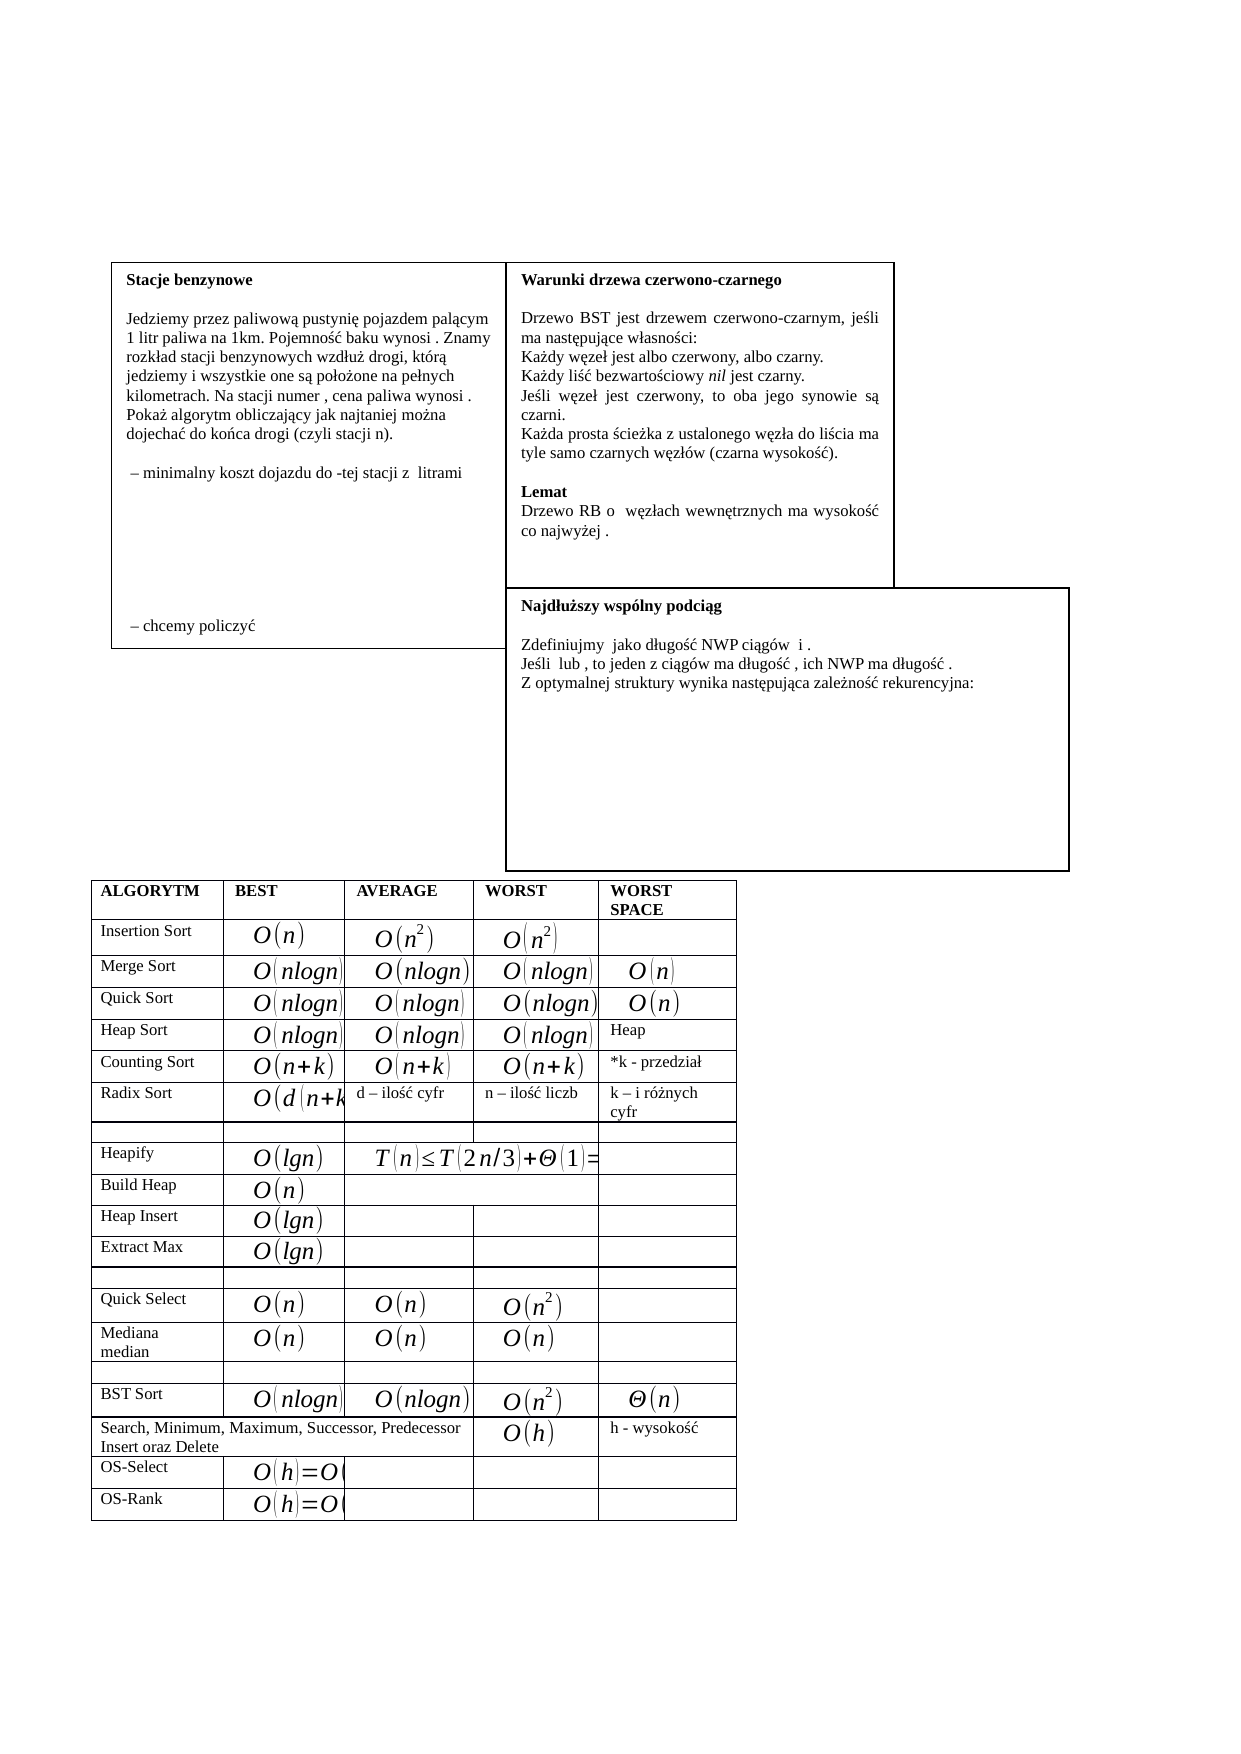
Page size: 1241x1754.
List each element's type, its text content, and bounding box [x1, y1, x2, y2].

table_cell [599, 1143, 736, 1174]
table_cell [474, 1020, 598, 1050]
table_cell [224, 1457, 344, 1488]
table_cell [224, 920, 344, 955]
table_cell Heap [599, 1020, 736, 1050]
table_cell [474, 920, 598, 955]
table_cell [224, 1123, 344, 1142]
table_cell [474, 1323, 598, 1361]
table_cell [599, 1123, 736, 1142]
table_cell [92, 1362, 223, 1382]
table_cell d – ilość cyfr [345, 1083, 473, 1121]
table_cell [474, 1418, 598, 1456]
table_cell [474, 956, 598, 987]
table_cell Extract Max [92, 1237, 223, 1266]
table_cell k – i różnych cyfr [599, 1083, 736, 1121]
table_cell [224, 1362, 344, 1382]
table_cell [224, 1323, 344, 1361]
table_header AVERAGE [345, 881, 473, 919]
table_cell [224, 1175, 344, 1204]
table_cell [345, 988, 473, 1018]
table_cell Build Heap [92, 1175, 223, 1204]
table_cell [474, 988, 598, 1018]
table_cell [345, 1268, 473, 1288]
table_cell [474, 1051, 598, 1082]
table_cell Counting Sort [92, 1051, 223, 1082]
table_cell [224, 1268, 344, 1288]
table_cell [474, 1489, 598, 1520]
table_cell [345, 1051, 473, 1082]
table_cell [345, 920, 473, 955]
table_cell [224, 1143, 344, 1174]
table_cell [224, 1206, 344, 1236]
table_cell [224, 1051, 344, 1082]
table_cell [224, 1289, 344, 1322]
table_cell [345, 1143, 598, 1174]
table_cell n – ilość liczb [474, 1083, 598, 1121]
table_cell [474, 1457, 598, 1488]
table_cell [474, 1384, 598, 1416]
table_cell [345, 1489, 473, 1520]
table_cell Mediana median [92, 1323, 223, 1361]
table_cell [599, 920, 736, 955]
table_header WORST [474, 881, 598, 919]
table_cell Quick Select [92, 1289, 223, 1322]
table_cell [345, 1237, 473, 1266]
table_cell Quick Sort [92, 988, 223, 1018]
table_cell [224, 988, 344, 1018]
table_cell [345, 1206, 473, 1236]
table_cell [599, 1362, 736, 1382]
table_cell [599, 1384, 736, 1416]
table_cell [345, 1175, 598, 1204]
table_cell *k - przedział [599, 1051, 736, 1082]
table_header WORST SPACE [599, 881, 736, 919]
table_cell [599, 956, 736, 987]
table_cell BST Sort [92, 1384, 223, 1416]
table_cell [345, 1289, 473, 1322]
table_cell [599, 1206, 736, 1236]
table_cell [599, 1289, 736, 1322]
table_cell [599, 1457, 736, 1488]
table_cell [224, 1384, 344, 1416]
table_cell [599, 1268, 736, 1288]
table_cell OS-Select [92, 1457, 223, 1488]
table_cell [345, 1457, 473, 1488]
table_cell [474, 1206, 598, 1236]
table_cell [345, 1384, 473, 1416]
table_cell [92, 1123, 223, 1142]
table_cell Search, Minimum, Maximum, Successor, Predecessor Insert oraz Delete [92, 1418, 473, 1456]
table_header BEST [224, 881, 344, 919]
table_cell [474, 1268, 598, 1288]
table_cell [224, 1083, 344, 1121]
table_cell [474, 1289, 598, 1322]
table_cell [345, 1362, 473, 1382]
table_cell [92, 1268, 223, 1288]
table_cell Radix Sort [92, 1083, 223, 1121]
table_cell [599, 1489, 736, 1520]
table_cell [345, 1123, 473, 1142]
table_cell [474, 1123, 598, 1142]
table_cell [224, 1489, 344, 1520]
table_cell [345, 1323, 473, 1361]
table_cell [599, 1237, 736, 1266]
table_cell h - wysokość [599, 1418, 736, 1456]
table_cell Merge Sort [92, 956, 223, 987]
table_cell [345, 956, 473, 987]
table_cell Heapify [92, 1143, 223, 1174]
table_header ALGORYTM [92, 881, 223, 919]
table_cell Heap Sort [92, 1020, 223, 1050]
table_cell Insertion Sort [92, 920, 223, 955]
table_cell [474, 1237, 598, 1266]
table_cell [345, 1020, 473, 1050]
table_cell [224, 1020, 344, 1050]
table_cell [599, 1323, 736, 1361]
table_cell [474, 1362, 598, 1382]
table_cell Heap Insert [92, 1206, 223, 1236]
table_cell OS-Rank [92, 1489, 223, 1520]
table_cell [599, 1175, 736, 1204]
table_cell [224, 1237, 344, 1266]
table_cell [599, 988, 736, 1018]
table_cell [224, 956, 344, 987]
